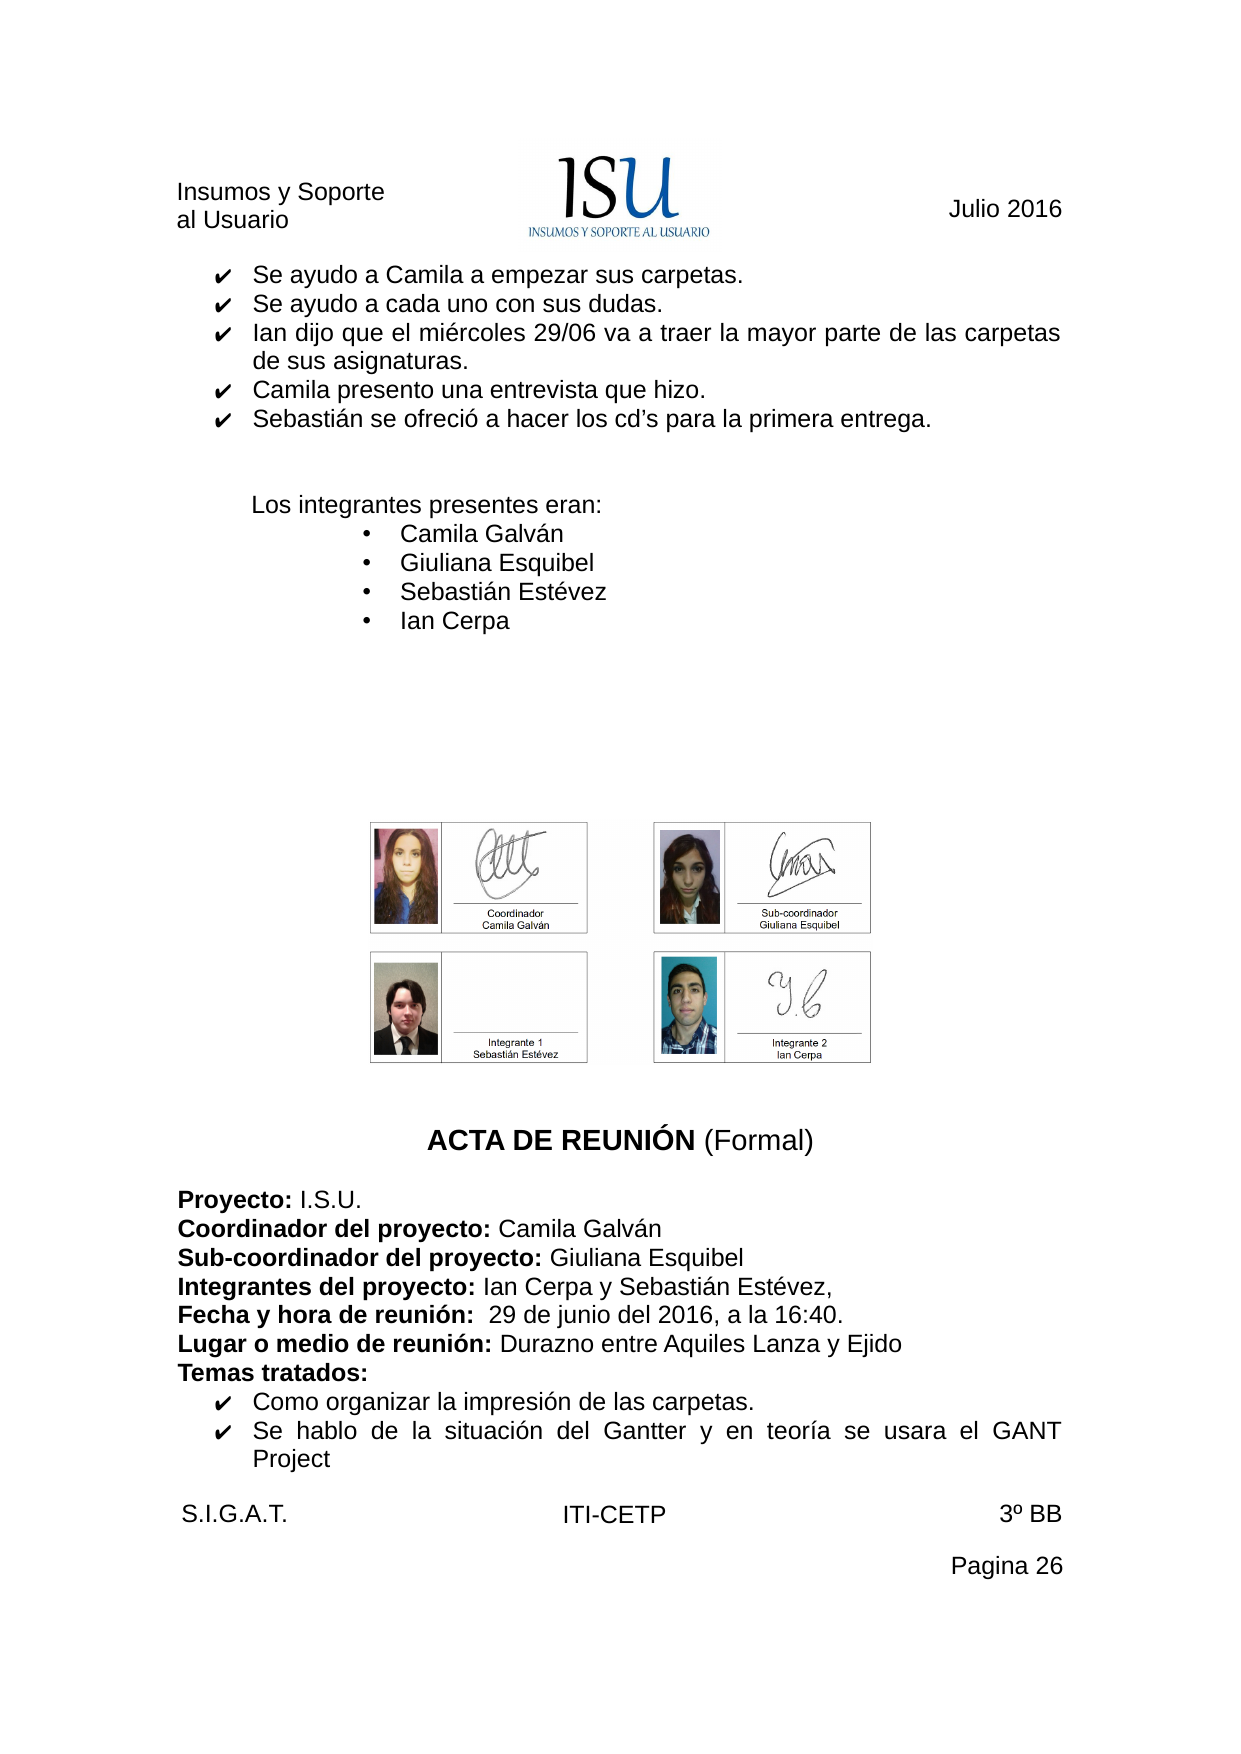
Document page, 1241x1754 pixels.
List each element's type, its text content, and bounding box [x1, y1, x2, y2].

text Temas tratados: [177, 1358, 1063, 1387]
text Los integrantes presentes eran: [177, 490, 1063, 519]
list Giuliana Esquibel [362, 548, 1063, 577]
list Se ayudo a Camila a empezar sus carpetas. [215, 260, 1063, 289]
text ACTA DE REUNIÓN (Formal) [177, 1123, 1063, 1157]
list Se ayudo a cada uno con sus dudas. [215, 289, 1063, 317]
list Ian dijo que el miércoles 29/06 va a traer la mayor parte de las carpetas de sus asignaturas. [215, 317, 1063, 375]
text Integrantes del proyecto: Ian Cerpa y Sebastián Estévez, [177, 1272, 1063, 1301]
text Proyecto: I.S.U. [177, 1186, 1063, 1214]
text Sub-coordinador del proyecto: Giuliana Esquibel [177, 1243, 1063, 1272]
list Camila presento una entrevista que hizo. [215, 375, 1063, 404]
text Coordinador del proyecto: Camila Galván [177, 1214, 1063, 1243]
list Sebastián se ofreció a hacer los cd’s para la primera entrega. [215, 404, 1063, 433]
list Sebastián Estévez [362, 577, 1063, 606]
list Camila Galván [362, 519, 1063, 548]
text Fecha y hora de reunión: 29 de junio del 2016, a la 16:40. [177, 1301, 1063, 1329]
list Como organizar la impresión de las carpetas. [215, 1387, 1063, 1416]
list Ian Cerpa [362, 606, 1063, 634]
list Se hablo de la situación del Gantter y en teoría se usara el GANT Project [215, 1416, 1063, 1473]
text Lugar o medio de reunión: Durazno entre Aquiles Lanza y Ejido [177, 1329, 1063, 1358]
